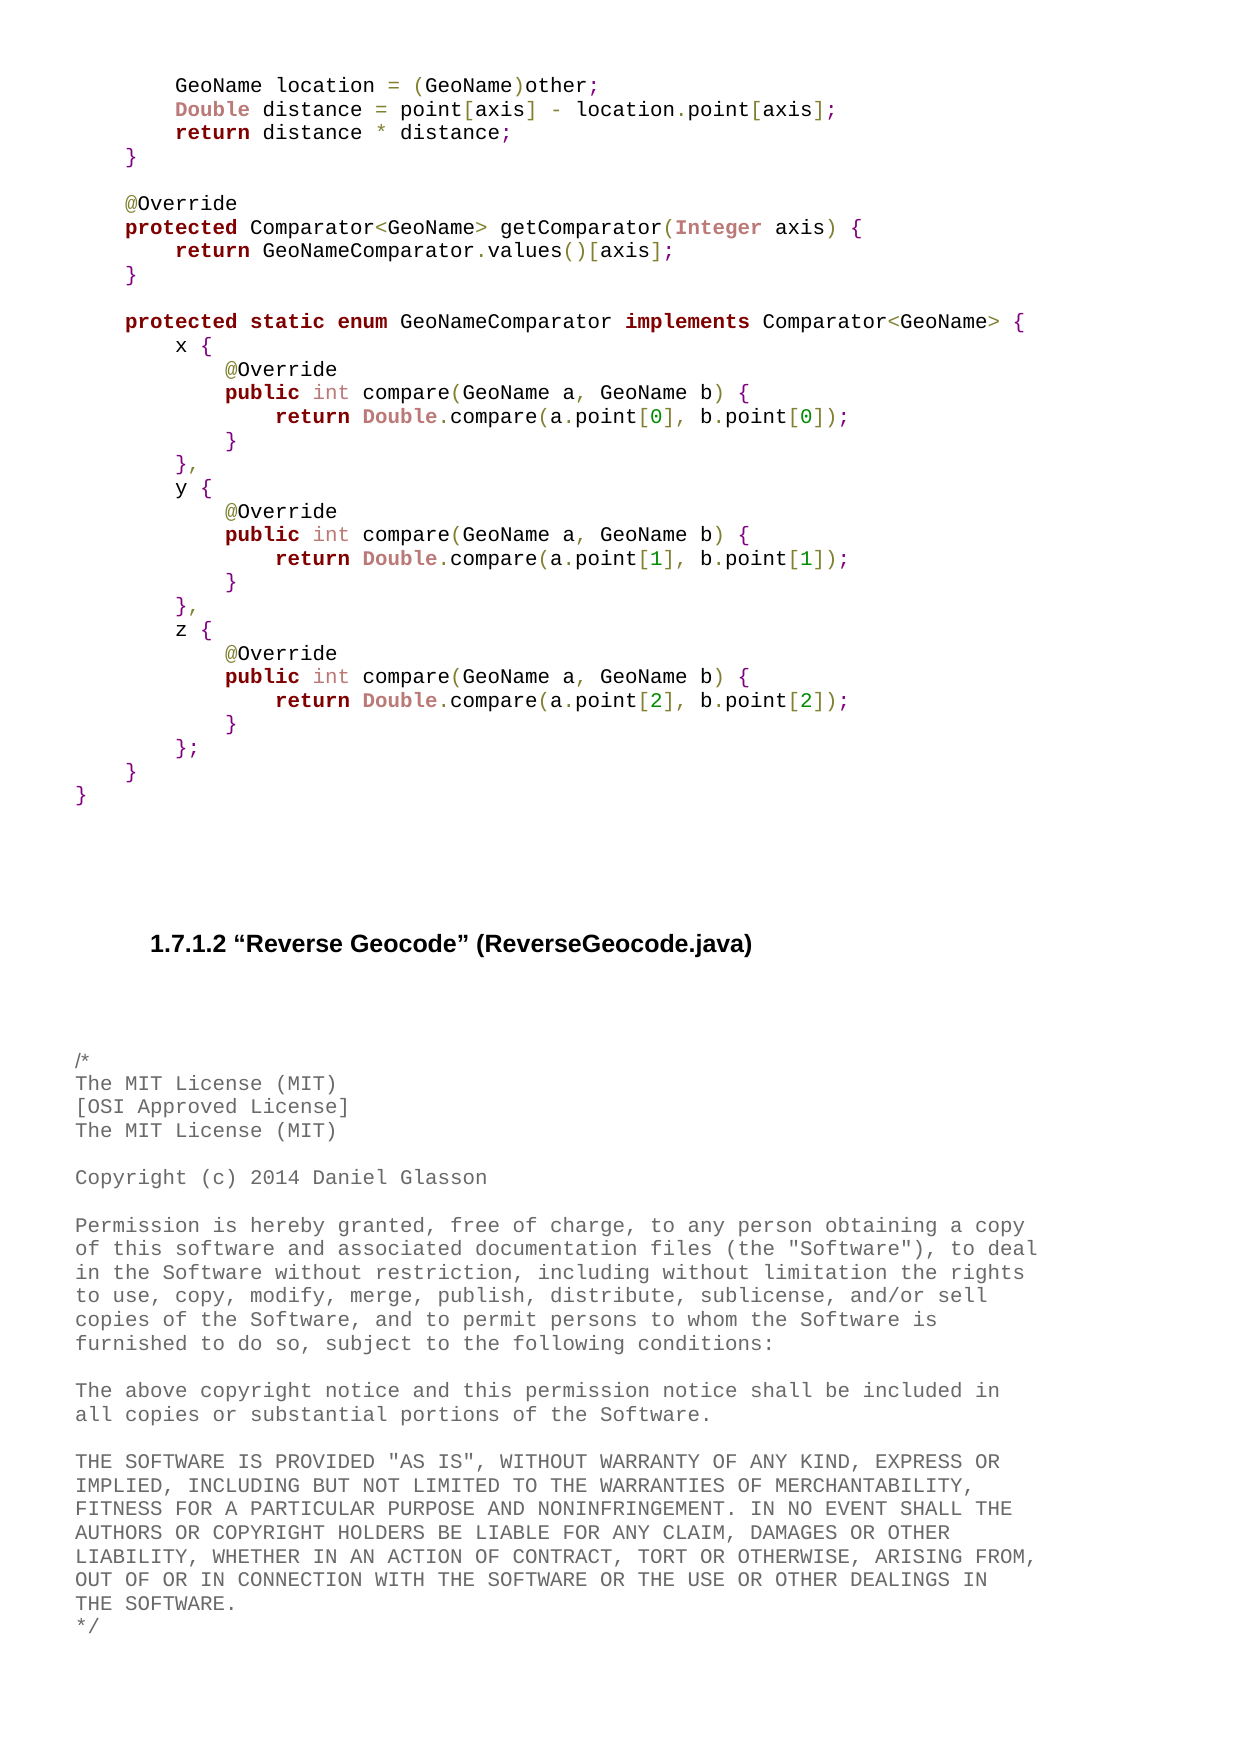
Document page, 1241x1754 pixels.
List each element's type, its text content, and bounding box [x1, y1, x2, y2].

text THE SOFTWARE. [75, 1593, 1165, 1617]
text @Override [75, 359, 1165, 382]
text */ [75, 1617, 1165, 1640]
list 1.7.1.2 “Reverse Geocode” (ReverseGeocode.java) [150, 929, 1165, 957]
text FITNESS FOR A PARTICULAR PURPOSE AND NONINFRINGEMENT. IN NO EVENT SHALL THE [75, 1498, 1165, 1522]
text return Double.compare(a.point[2], b.point[2]); [75, 690, 1165, 713]
text IMPLIED, INCLUDING BUT NOT LIMITED TO THE WARRANTIES OF MERCHANTABILITY, [75, 1475, 1165, 1498]
text to use, copy, modify, merge, publish, distribute, sublicense, and/or sell [75, 1286, 1165, 1309]
text }, [75, 453, 1165, 477]
text Double distance = point[axis] - location.point[axis]; [75, 99, 1165, 122]
text return GeoNameComparator.values()[axis]; [75, 241, 1165, 264]
text furnished to do so, subject to the following conditions: [75, 1333, 1165, 1356]
text copies of the Software, and to permit persons to whom the Software is [75, 1309, 1165, 1333]
text y { [75, 477, 1165, 501]
text }, [75, 595, 1165, 619]
text The MIT License (MIT) [75, 1120, 1165, 1144]
text @Override [75, 642, 1165, 666]
text The above copyright notice and this permission notice shall be included in [75, 1380, 1165, 1404]
text OUT OF OR IN CONNECTION WITH THE SOFTWARE OR THE USE OR OTHER DEALINGS IN [75, 1569, 1165, 1593]
text of this software and associated documentation files (the "Software"), to deal [75, 1238, 1165, 1262]
text x { [75, 335, 1165, 359]
text The MIT License (MIT) [75, 1073, 1165, 1096]
text protected Comparator<GeoName> getComparator(Integer axis) { [75, 217, 1165, 241]
text @Override [75, 501, 1165, 524]
text protected static enum GeoNameComparator implements Comparator<GeoName> { [75, 311, 1165, 335]
text } [75, 430, 1165, 453]
text LIABILITY, WHETHER IN AN ACTION OF CONTRACT, TORT OR OTHERWISE, ARISING FROM, [75, 1546, 1165, 1569]
text } [75, 784, 1165, 808]
text } [75, 713, 1165, 737]
text Copyright (c) 2014 Daniel Glasson [75, 1167, 1165, 1191]
text [OSI Approved License] [75, 1096, 1165, 1120]
text } [75, 761, 1165, 784]
text return Double.compare(a.point[0], b.point[0]); [75, 406, 1165, 430]
text z { [75, 619, 1165, 642]
text GeoName location = (GeoName)other; [75, 75, 1165, 99]
text THE SOFTWARE IS PROVIDED "AS IS", WITHOUT WARRANTY OF ANY KIND, EXPRESS OR [75, 1451, 1165, 1475]
text /* [75, 1049, 1165, 1073]
text AUTHORS OR COPYRIGHT HOLDERS BE LIABLE FOR ANY CLAIM, DAMAGES OR OTHER [75, 1522, 1165, 1546]
text return Double.compare(a.point[1], b.point[1]); [75, 548, 1165, 572]
text return distance * distance; [75, 122, 1165, 146]
text all copies or substantial portions of the Software. [75, 1404, 1165, 1427]
text in the Software without restriction, including without limitation the rights [75, 1262, 1165, 1286]
text public int compare(GeoName a, GeoName b) { [75, 382, 1165, 406]
text @Override [75, 193, 1165, 217]
text } [75, 264, 1165, 288]
text } [75, 572, 1165, 595]
text }; [75, 737, 1165, 761]
text } [75, 146, 1165, 169]
text Permission is hereby granted, free of charge, to any person obtaining a copy [75, 1214, 1165, 1238]
text public int compare(GeoName a, GeoName b) { [75, 666, 1165, 690]
text public int compare(GeoName a, GeoName b) { [75, 524, 1165, 548]
